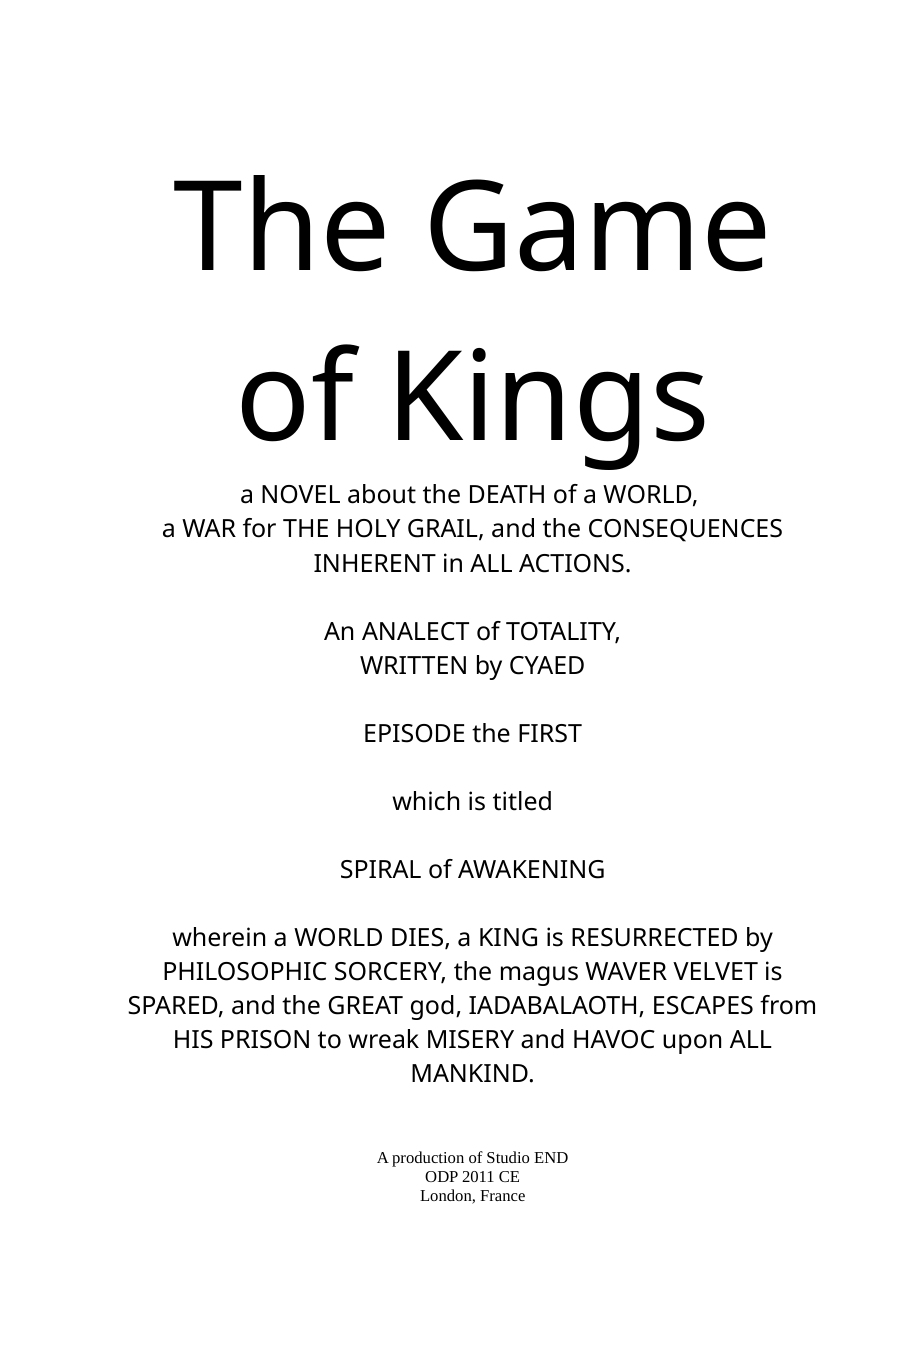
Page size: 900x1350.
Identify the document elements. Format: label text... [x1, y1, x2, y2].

text a NOVEL about the DEATH of a WORLD, [120, 477, 825, 511]
text London, France [120, 1186, 825, 1205]
text which is titled [120, 784, 825, 818]
text SPIRAL of AWAKENING [120, 852, 825, 886]
text wherein a WORLD DIES, a KING is RESURRECTED by PHILOSOPHIC SORCERY, the magus WAVER VELVET is SPARED, and the GREAT god, IADABALAOTH, ESCAPES from HIS PRISON to wreak MISERY and HAVOC upon ALL MANKIND. [120, 920, 825, 1090]
text ODP 2011 CE [120, 1167, 825, 1186]
text An ANALECT of TOTALITY, [120, 613, 825, 647]
text WRITTEN by CYAED [120, 647, 825, 681]
text The Game of Kings [120, 136, 825, 477]
text A production of Studio END [120, 1148, 825, 1167]
text a WAR for THE HOLY GRAIL, and the CONSEQUENCES INHERENT in ALL ACTIONS. [120, 511, 825, 579]
text EPISODE the FIRST [120, 716, 825, 749]
